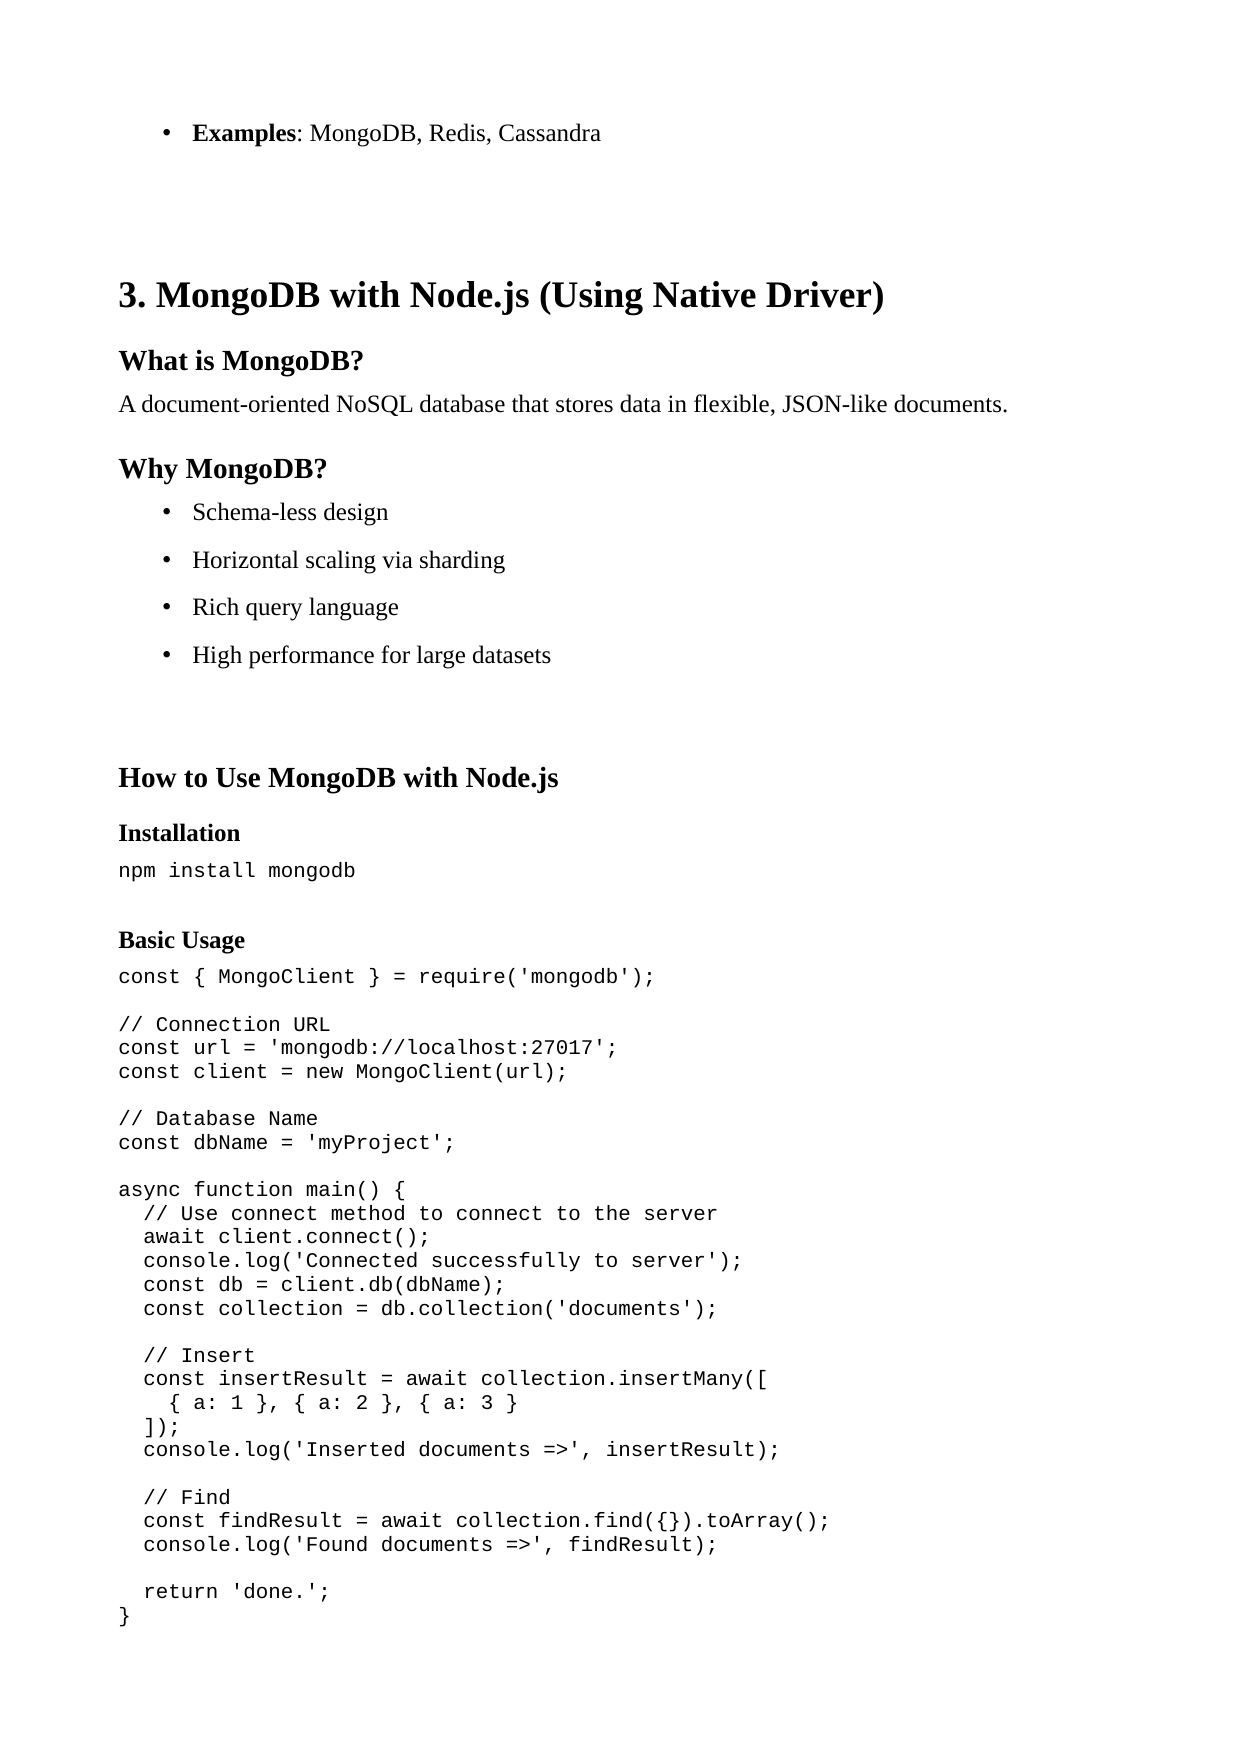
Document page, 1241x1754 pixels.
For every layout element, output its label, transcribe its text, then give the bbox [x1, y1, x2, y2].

text // Use connect method to connect to the server [118, 1203, 1122, 1227]
subtitle Installation [118, 818, 1122, 847]
text const insertResult = await collection.insertMany([ [118, 1368, 1122, 1392]
text } [118, 1605, 1122, 1628]
text console.log('Inserted documents =>', insertResult); [118, 1439, 1122, 1463]
text const url = 'mongodb://localhost:27017'; [118, 1037, 1122, 1061]
text console.log('Connected successfully to server'); [118, 1250, 1122, 1274]
subtitle What is MongoDB? [118, 343, 1122, 377]
text // Find [118, 1487, 1122, 1510]
text { a: 1 }, { a: 2 }, { a: 3 } [118, 1392, 1122, 1416]
text console.log('Found documents =>', findResult); [118, 1534, 1122, 1558]
list Rich query language [162, 592, 1122, 621]
list High performance for large datasets [162, 640, 1122, 669]
list Horizontal scaling via sharding [162, 545, 1122, 574]
text ]); [118, 1416, 1122, 1439]
text const client = new MongoClient(url); [118, 1061, 1122, 1085]
subtitle 3. MongoDB with Node.js (Using Native Driver) [118, 273, 1122, 316]
subtitle Basic Usage [118, 925, 1122, 954]
text // Connection URL [118, 1014, 1122, 1037]
text // Database Name [118, 1108, 1122, 1132]
text await client.connect(); [118, 1227, 1122, 1250]
text const { MongoClient } = require('mongodb'); [118, 966, 1122, 990]
text return 'done.'; [118, 1581, 1122, 1605]
list Examples: MongoDB, Redis, Cassandra [162, 118, 1122, 147]
text npm install mongodb [118, 859, 1122, 883]
subtitle How to Use MongoDB with Node.js [118, 760, 1122, 793]
text A document-oriented NoSQL database that stores data in flexible, JSON-like documents. [118, 389, 1122, 418]
text async function main() { [118, 1179, 1122, 1203]
text // Insert [118, 1345, 1122, 1368]
subtitle Why MongoDB? [118, 451, 1122, 485]
text const db = client.db(dbName); [118, 1274, 1122, 1297]
text const findResult = await collection.find({}).toArray(); [118, 1510, 1122, 1534]
text const dbName = 'myProject'; [118, 1132, 1122, 1156]
text const collection = db.collection('documents'); [118, 1297, 1122, 1321]
list Schema-less design [162, 497, 1122, 526]
